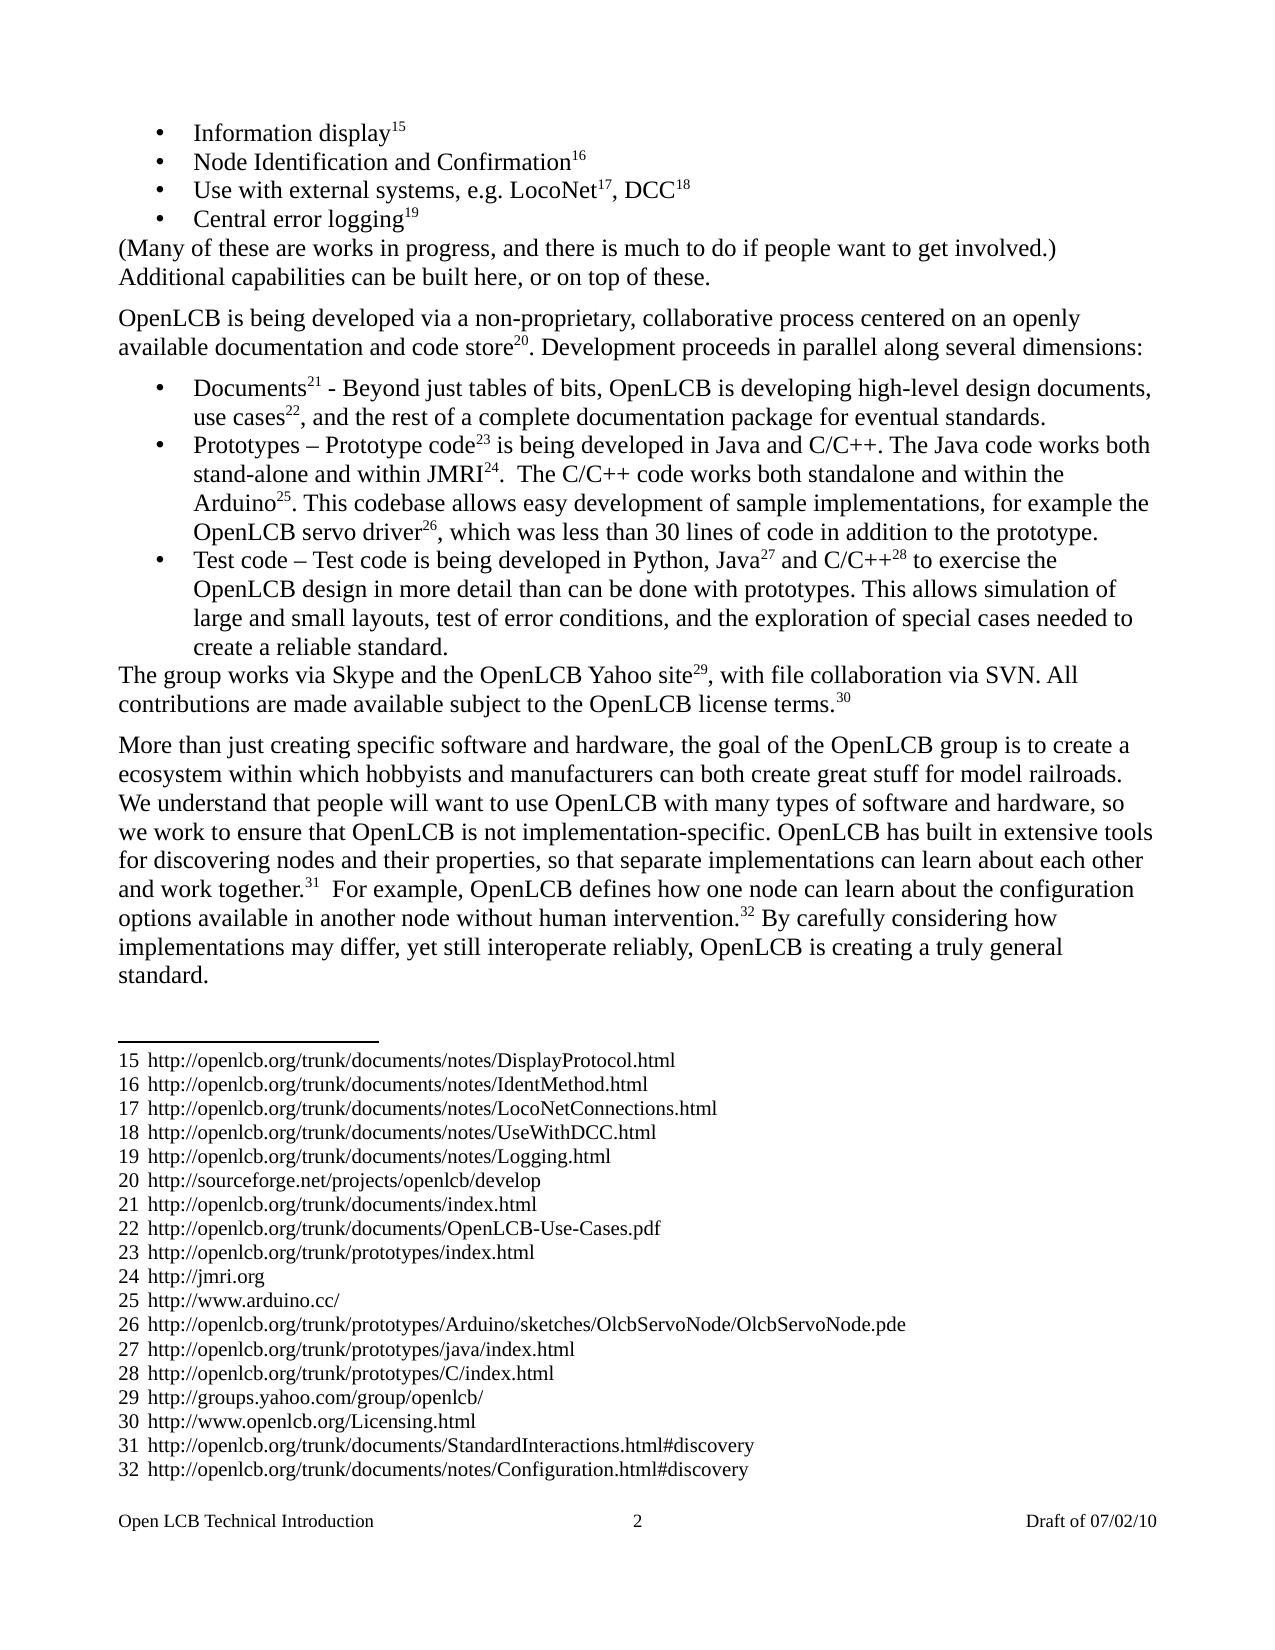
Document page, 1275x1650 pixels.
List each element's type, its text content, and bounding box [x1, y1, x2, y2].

list http://openlcb.org/trunk/prototypes/index.html [118, 1240, 1157, 1264]
text http://sourceforge.net/projects/openlcb/develop [118, 1168, 1157, 1192]
list http://jmri.org [118, 1264, 1157, 1288]
list http://openlcb.org/trunk/documents/notes/LocoNetConnections.html [118, 1096, 1157, 1120]
list http://openlcb.org/trunk/documents/notes/IdentMethod.html [118, 1072, 1157, 1096]
list Information display [156, 118, 1157, 147]
list http://openlcb.org/trunk/prototypes/java/index.html [118, 1336, 1157, 1361]
text http://openlcb.org/trunk/documents/StandardInteractions.html#discovery [118, 1433, 1157, 1457]
list http://openlcb.org/trunk/prototypes/C/index.html [118, 1361, 1157, 1384]
list Use with external systems, e.g. LocoNet, DCC [156, 176, 1157, 204]
list Central error logging [156, 204, 1157, 233]
list http://openlcb.org/trunk/documents/notes/DisplayProtocol.html [118, 1048, 1157, 1072]
list http://openlcb.org/trunk/documents/OpenLCB-Use-Cases.pdf [118, 1216, 1157, 1240]
text http://www.openlcb.org/Licensing.html [118, 1409, 1157, 1433]
text (Many of these are works in progress, and there is much to do if people want to get involved.) Additional capabilities can be built here, or on top of these. [118, 233, 1157, 291]
text More than just creating specific software and hardware, the goal of the OpenLCB group is to create a ecosystem within which hobbyists and manufacturers can both create great stuff for model railroads. We understand that people will want to use OpenLCB with many types of software and hardware, so we work to ensure that OpenLCB is not implementation-specific. OpenLCB has built in extensive tools for discovering nodes and their properties, so that separate implementations can learn about each other and work together. For example, OpenLCB defines how one node can learn about the configuration options available in another node without human intervention. By carefully considering how implementations may differ, yet still interoperate reliably, OpenLCB is creating a truly general standard. [118, 731, 1157, 989]
text http://groups.yahoo.com/group/openlcb/ [118, 1384, 1157, 1409]
list http://www.arduino.cc/ [118, 1288, 1157, 1312]
text http://openlcb.org/trunk/documents/notes/Configuration.html#discovery [118, 1457, 1157, 1481]
text OpenLCB is being developed via a non-proprietary, collaborative process centered on an openly available documentation and code store. Development proceeds in parallel along several dimensions: [118, 303, 1157, 361]
list http://openlcb.org/trunk/documents/notes/UseWithDCC.html [118, 1120, 1157, 1144]
list Prototypes – Prototype code is being developed in Java and C/C++. The Java code works both stand-alone and within JMRI. The C/C++ code works both standalone and within the Arduino. This codebase allows easy development of sample implementations, for example the OpenLCB servo driver, which was less than 30 lines of code in addition to the prototype. [156, 431, 1157, 546]
list Test code – Test code is being developed in Python, Java and C/C++ to exercise the OpenLCB design in more detail than can be done with prototypes. This allows simulation of large and small layouts, test of error conditions, and the exploration of special cases needed to create a reliable standard. [156, 546, 1157, 661]
list http://openlcb.org/trunk/documents/notes/Logging.html [118, 1144, 1157, 1168]
text The group works via Skype and the OpenLCB Yahoo site, with file collaboration via SVN. All contributions are made available subject to the OpenLCB license terms. [118, 661, 1157, 718]
list http://openlcb.org/trunk/prototypes/Arduino/sketches/OlcbServoNode/OlcbServoNode.pde [118, 1312, 1157, 1336]
list Documents - Beyond just tables of bits, OpenLCB is developing high-level design documents, use cases, and the rest of a complete documentation package for eventual standards. [156, 373, 1157, 431]
list http://openlcb.org/trunk/documents/index.html [118, 1192, 1157, 1216]
list Node Identification and Confirmation [156, 147, 1157, 176]
